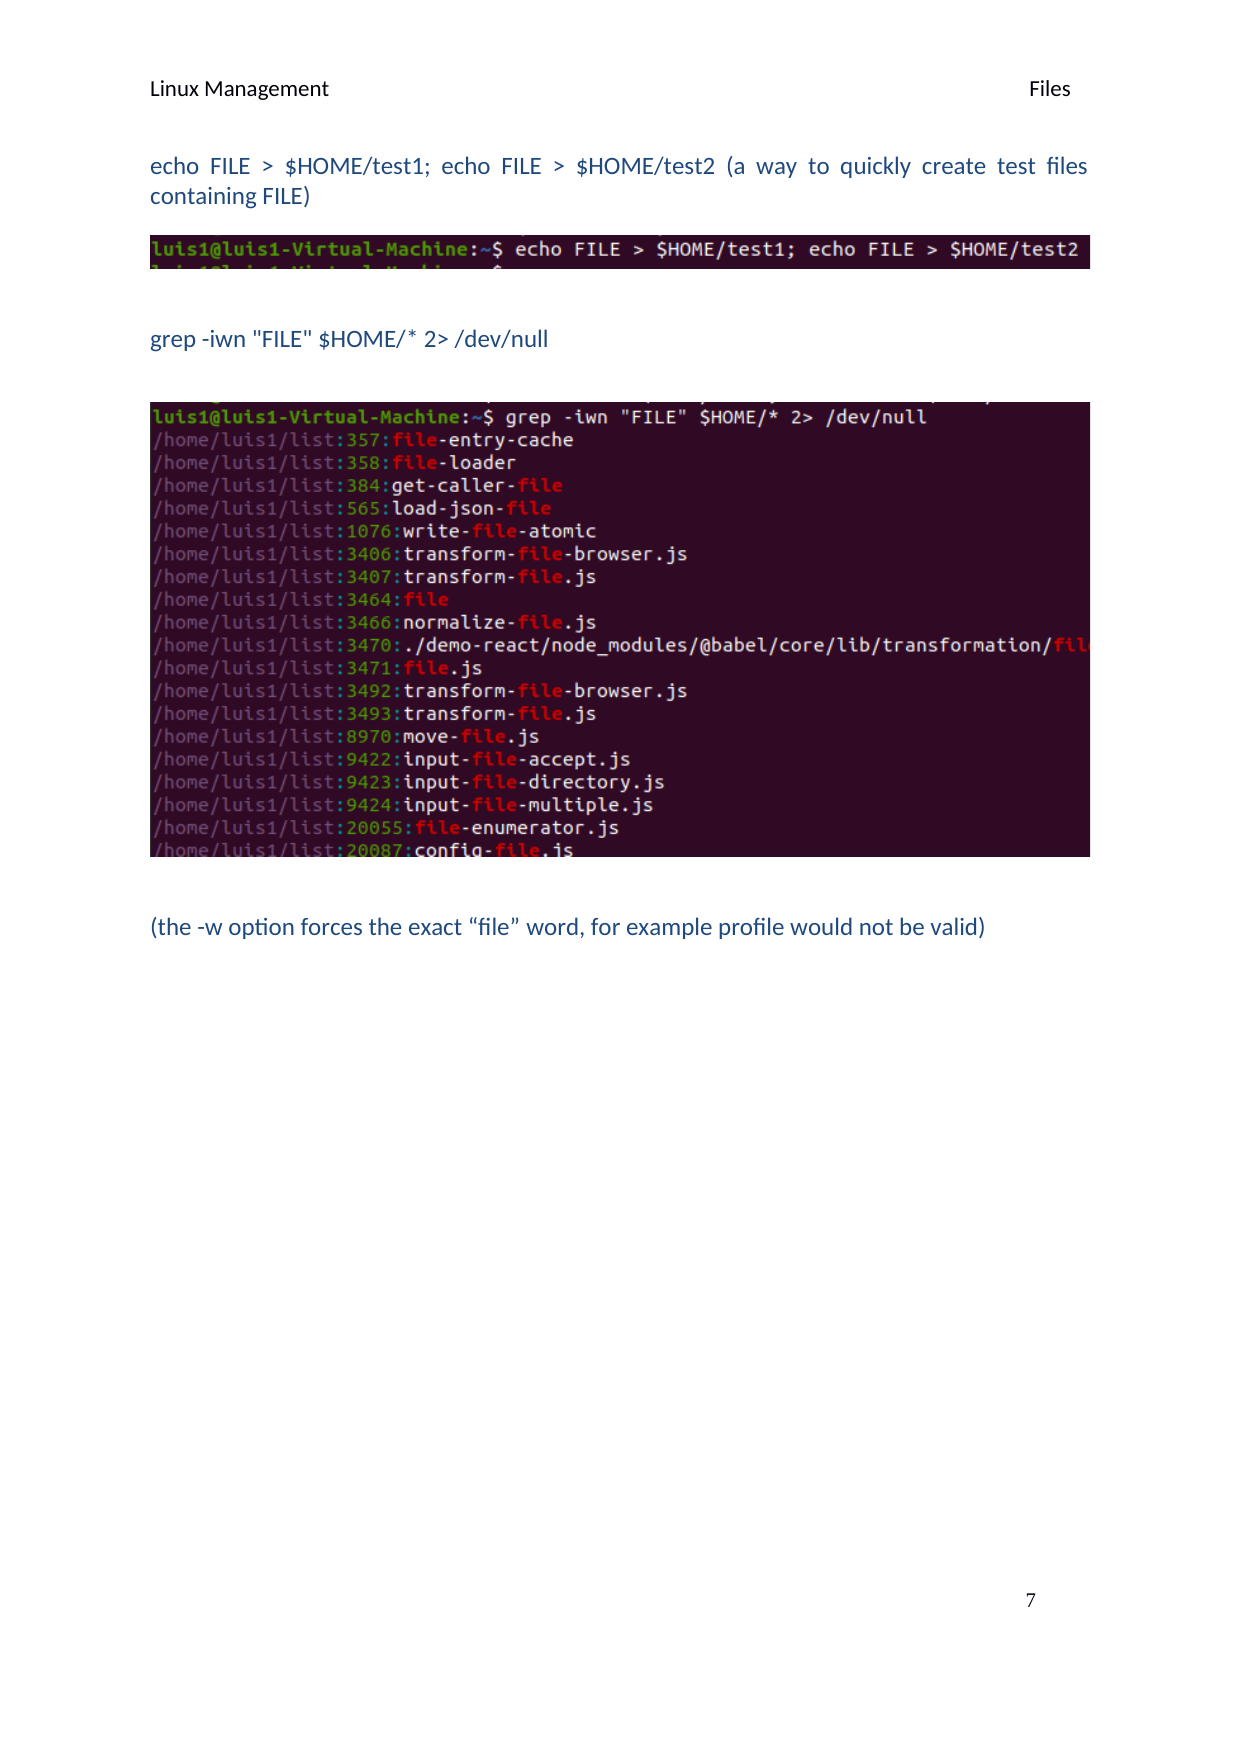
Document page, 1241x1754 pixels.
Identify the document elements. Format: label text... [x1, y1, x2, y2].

picture [150, 402, 1091, 857]
text grep -iwn "FILE" $HOME/* 2> /dev/null [150, 323, 1090, 354]
picture [150, 235, 1091, 269]
text (the -w option forces the exact “file” word, for example profile would not be valid) [150, 911, 1090, 942]
text echo FILE > $HOME/test1; echo FILE > $HOME/test2 (a way to quickly create test files containing FILE) [150, 150, 1090, 211]
